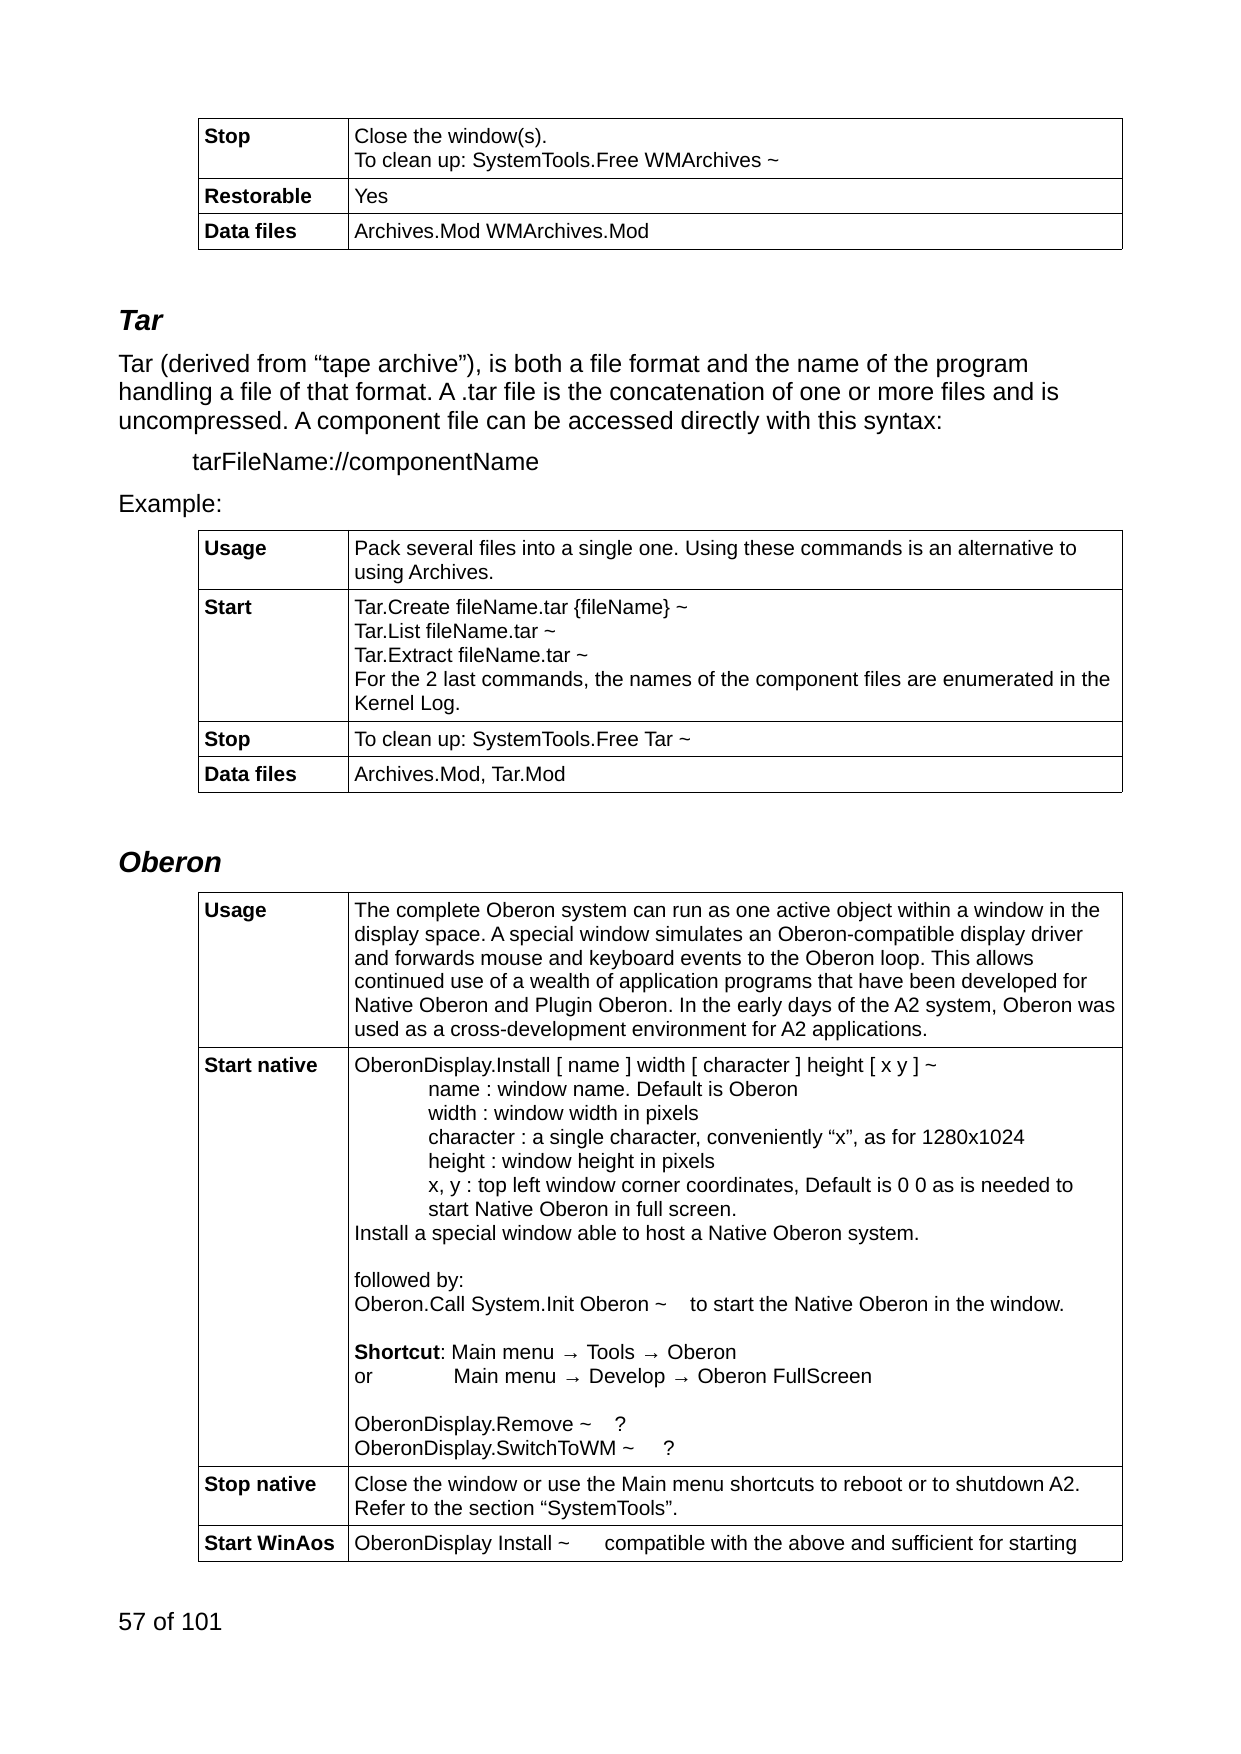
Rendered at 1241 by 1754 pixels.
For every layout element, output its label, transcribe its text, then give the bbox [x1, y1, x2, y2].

table_cell Stop [199, 119, 348, 178]
table_cell To clean up: SystemTools.Free Tar ~ [349, 722, 1122, 756]
table_cell Start WinAos [199, 1526, 348, 1561]
table_cell Start native [199, 1048, 348, 1466]
subtitle Oberon [118, 846, 1122, 879]
table_cell Close the window(s). To clean up: SystemTools.Free WMArchives ~ [349, 119, 1122, 178]
table_cell Archives.Mod WMArchives.Mod [349, 214, 1122, 249]
table_cell Data files [199, 214, 348, 249]
table_cell Close the window or use the Main menu shortcuts to reboot or to shutdown A2. Refer to the section “SystemTools”. [349, 1467, 1122, 1525]
table_cell Stop native [199, 1467, 348, 1525]
table_header Usage [199, 531, 348, 589]
table_cell Restorable [199, 179, 348, 213]
text Tar (derived from “tape archive”), is both a file format and the name of the program handling a file of that format. A .tar file is the concatenation of one or more files and is uncompressed. A component file can be accessed directly with this syntax: [118, 348, 1122, 435]
table_cell Tar.Create fileName.tar {fileName} ~ Tar.List fileName.tar ~ Tar.Extract fileName.tar ~ For the 2 last commands, the names of the component files are enumerated in the Kernel Log. [349, 590, 1122, 721]
text Example: [118, 488, 1122, 517]
table_cell OberonDisplay Install ~ compatible with the above and sufficient for starting [349, 1526, 1122, 1561]
table_cell Stop [199, 722, 348, 756]
table_cell Yes [349, 179, 1122, 213]
text tarFileName://componentName [118, 447, 1122, 476]
table_header Pack several files into a single one. Using these commands is an alternative to using Archives. [349, 531, 1122, 589]
table_header The complete Oberon system can run as one active object within a window in the display space. A special window simulates an Oberon-compatible display driver and forwards mouse and keyboard events to the Oberon loop. This allows continued use of a wealth of application programs that have been developed for Native Oberon and Plugin Oberon. In the early days of the A2 system, Oberon was used as a cross-development environment for A2 applications. [349, 893, 1122, 1047]
table_cell Archives.Mod, Tar.Mod [349, 757, 1122, 792]
table_cell Data files [199, 757, 348, 792]
table_cell OberonDisplay.Install [ name ] width [ character ] height [ x y ] ~ name : window name. Default is Oberon width : window width in pixels character : a single character, conveniently “x”, as for 1280x1024 height : window height in pixels x, y : top left window corner coordinates, Default is 0 0 as is needed to start Native Oberon in full screen. Install a special window able to host a Native Oberon system. followed by: Oberon.Call System.Init Oberon ~ to start the Native Oberon in the window. Shortcut: Main menu → Tools → Oberon or Main menu → Develop → Oberon FullScreen OberonDisplay.Remove ~ ? OberonDisplay.SwitchToWM ~ ? [349, 1048, 1122, 1466]
table_cell Start [199, 590, 348, 721]
table_header Usage [199, 893, 348, 1047]
subtitle Tar [118, 302, 1122, 336]
